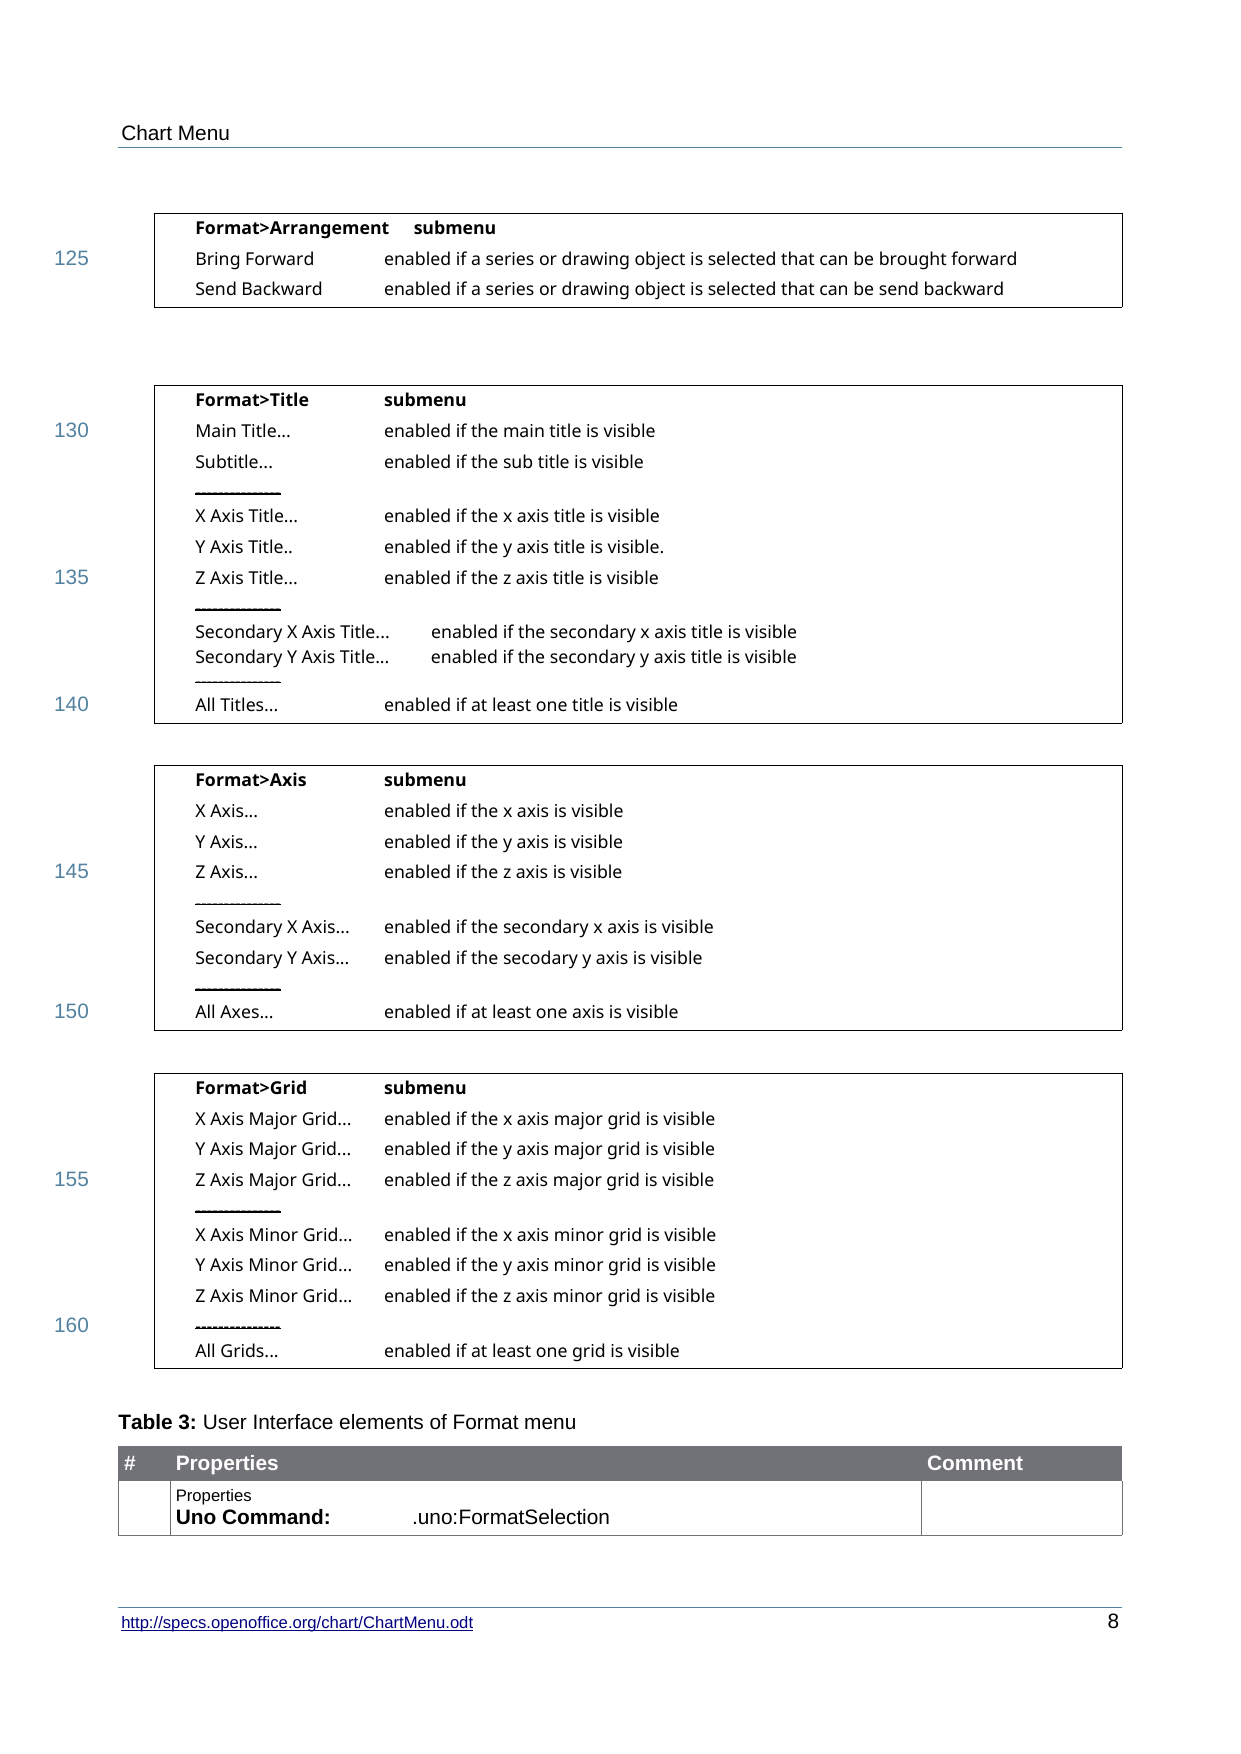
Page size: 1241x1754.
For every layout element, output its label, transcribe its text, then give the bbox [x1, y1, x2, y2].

text Z Axis Minor Grid... enabled if the z axis minor grid is visible [155, 1277, 1122, 1307]
text --------------- [155, 884, 1122, 908]
text --------------- [155, 662, 1122, 686]
table_header Properties Uno Command: .uno:FormatSelection [171, 1481, 921, 1535]
text X Axis... enabled if the x axis is visible [155, 792, 1122, 823]
text --------------- [155, 1308, 1122, 1332]
text X Axis Minor Grid... enabled if the x axis minor grid is visible [155, 1216, 1122, 1246]
text Secondary X Axis Title... enabled if the secondary x axis title is visible [155, 614, 1122, 638]
text Secondary Y Axis... enabled if the secodary y axis is visible [155, 939, 1122, 969]
text X Axis Major Grid... enabled if the x axis major grid is visible [155, 1100, 1122, 1130]
text Secondary Y Axis Title... enabled if the secondary y axis title is visible [155, 638, 1122, 662]
title Format>Grid submenu [155, 1074, 1122, 1099]
table_header Properties [170, 1446, 921, 1481]
table_cell <#> [119, 1481, 170, 1535]
text All Titles... enabled if at least one title is visible [155, 686, 1122, 723]
text X Axis Title... enabled if the x axis title is visible [155, 498, 1122, 528]
text Z Axis Title... enabled if the z axis title is visible [155, 559, 1122, 589]
text Subtitle... enabled if the sub title is visible [155, 443, 1122, 473]
text Bring Forward enabled if a series or drawing object is selected that can be brought forward [155, 240, 1122, 270]
text Send Backward enabled if a series or drawing object is selected that can be send backward [155, 271, 1122, 307]
text Main Title... enabled if the main title is visible [155, 412, 1122, 443]
text --------------- [155, 590, 1122, 614]
text Y Axis Major Grid... enabled if the y axis major grid is visible [155, 1131, 1122, 1161]
title Format>Title submenu [155, 386, 1122, 412]
table_header # [118, 1446, 170, 1481]
text --------------- [155, 970, 1122, 994]
text All Axes... enabled if at least one axis is visible [155, 994, 1122, 1030]
text Z Axis... enabled if the z axis is visible [155, 854, 1122, 884]
table_header [922, 1481, 1122, 1535]
title Format>Axis submenu [155, 766, 1122, 792]
text All Grids... enabled if at least one grid is visible [155, 1332, 1122, 1368]
text Z Axis Major Grid... enabled if the z axis major grid is visible [155, 1161, 1122, 1191]
text --------------- [155, 474, 1122, 498]
text Table 3: User Interface elements of Format menu [118, 1411, 1122, 1434]
text --------------- [155, 1192, 1122, 1216]
text Y Axis Title.. enabled if the y axis title is visible. [155, 528, 1122, 559]
text Y Axis... enabled if the y axis is visible [155, 823, 1122, 853]
title Format>Arrangement submenu [155, 214, 1122, 240]
text Secondary X Axis... enabled if the secondary x axis is visible [155, 908, 1122, 939]
table_header Comment [921, 1446, 1122, 1481]
text Y Axis Minor Grid... enabled if the y axis minor grid is visible [155, 1247, 1122, 1277]
